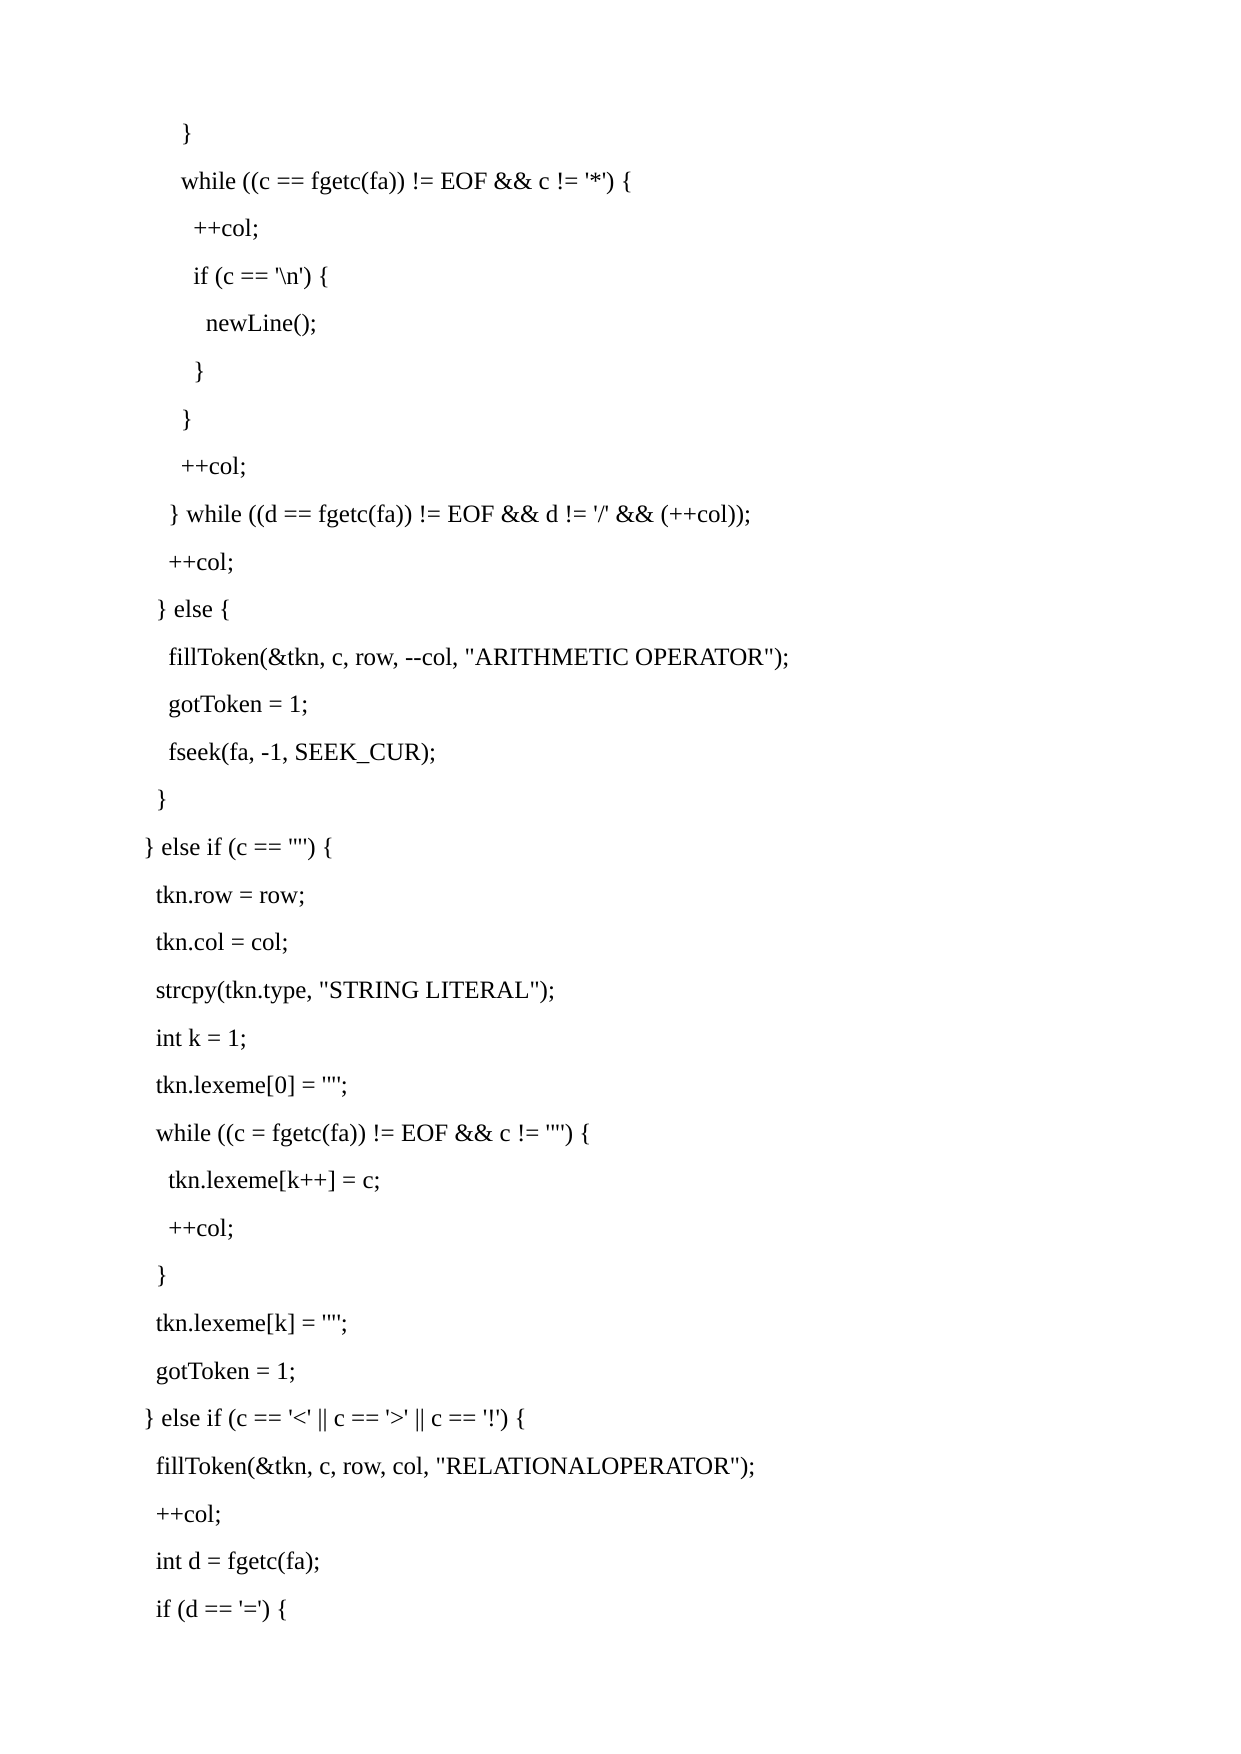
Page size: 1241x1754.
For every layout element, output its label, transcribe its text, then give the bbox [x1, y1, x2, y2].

text while ((c == fgetc(fa)) != EOF && c != '*') { [118, 166, 1122, 194]
text } [118, 1261, 1122, 1289]
text newLine(); [118, 308, 1122, 337]
text tkn.row = row; [118, 880, 1122, 908]
text tkn.lexeme[0] = '"'; [118, 1070, 1122, 1099]
text tkn.lexeme[k++] = c; [118, 1165, 1122, 1194]
text gotToken = 1; [118, 689, 1122, 718]
text } while ((d == fgetc(fa)) != EOF && d != '/' && (++col)); [118, 499, 1122, 528]
text int d = fgetc(fa); [118, 1546, 1122, 1575]
text } else if (c == '<' || c == '>' || c == '!') { [118, 1403, 1122, 1432]
text } [118, 784, 1122, 813]
text fillToken(&tkn, c, row, --col, "ARITHMETIC OPERATOR"); [118, 642, 1122, 671]
text int k = 1; [118, 1023, 1122, 1051]
text strcpy(tkn.type, "STRING LITERAL"); [118, 975, 1122, 1004]
text gotToken = 1; [118, 1356, 1122, 1384]
text } else { [118, 594, 1122, 623]
text if (d == '=') { [118, 1594, 1122, 1623]
text } [118, 118, 1122, 147]
text } else if (c == '"') { [118, 832, 1122, 861]
text ++col; [118, 213, 1122, 242]
text fseek(fa, -1, SEEK_CUR); [118, 737, 1122, 766]
text ++col; [118, 547, 1122, 575]
text ++col; [118, 1499, 1122, 1527]
text while ((c = fgetc(fa)) != EOF && c != '"') { [118, 1118, 1122, 1147]
text if (c == '\n') { [118, 261, 1122, 290]
text tkn.lexeme[k] = '"'; [118, 1308, 1122, 1337]
text tkn.col = col; [118, 927, 1122, 956]
text ++col; [118, 451, 1122, 480]
text } [118, 404, 1122, 432]
text } [118, 356, 1122, 385]
text fillToken(&tkn, c, row, col, "RELATIONALOPERATOR"); [118, 1451, 1122, 1480]
text ++col; [118, 1213, 1122, 1242]
